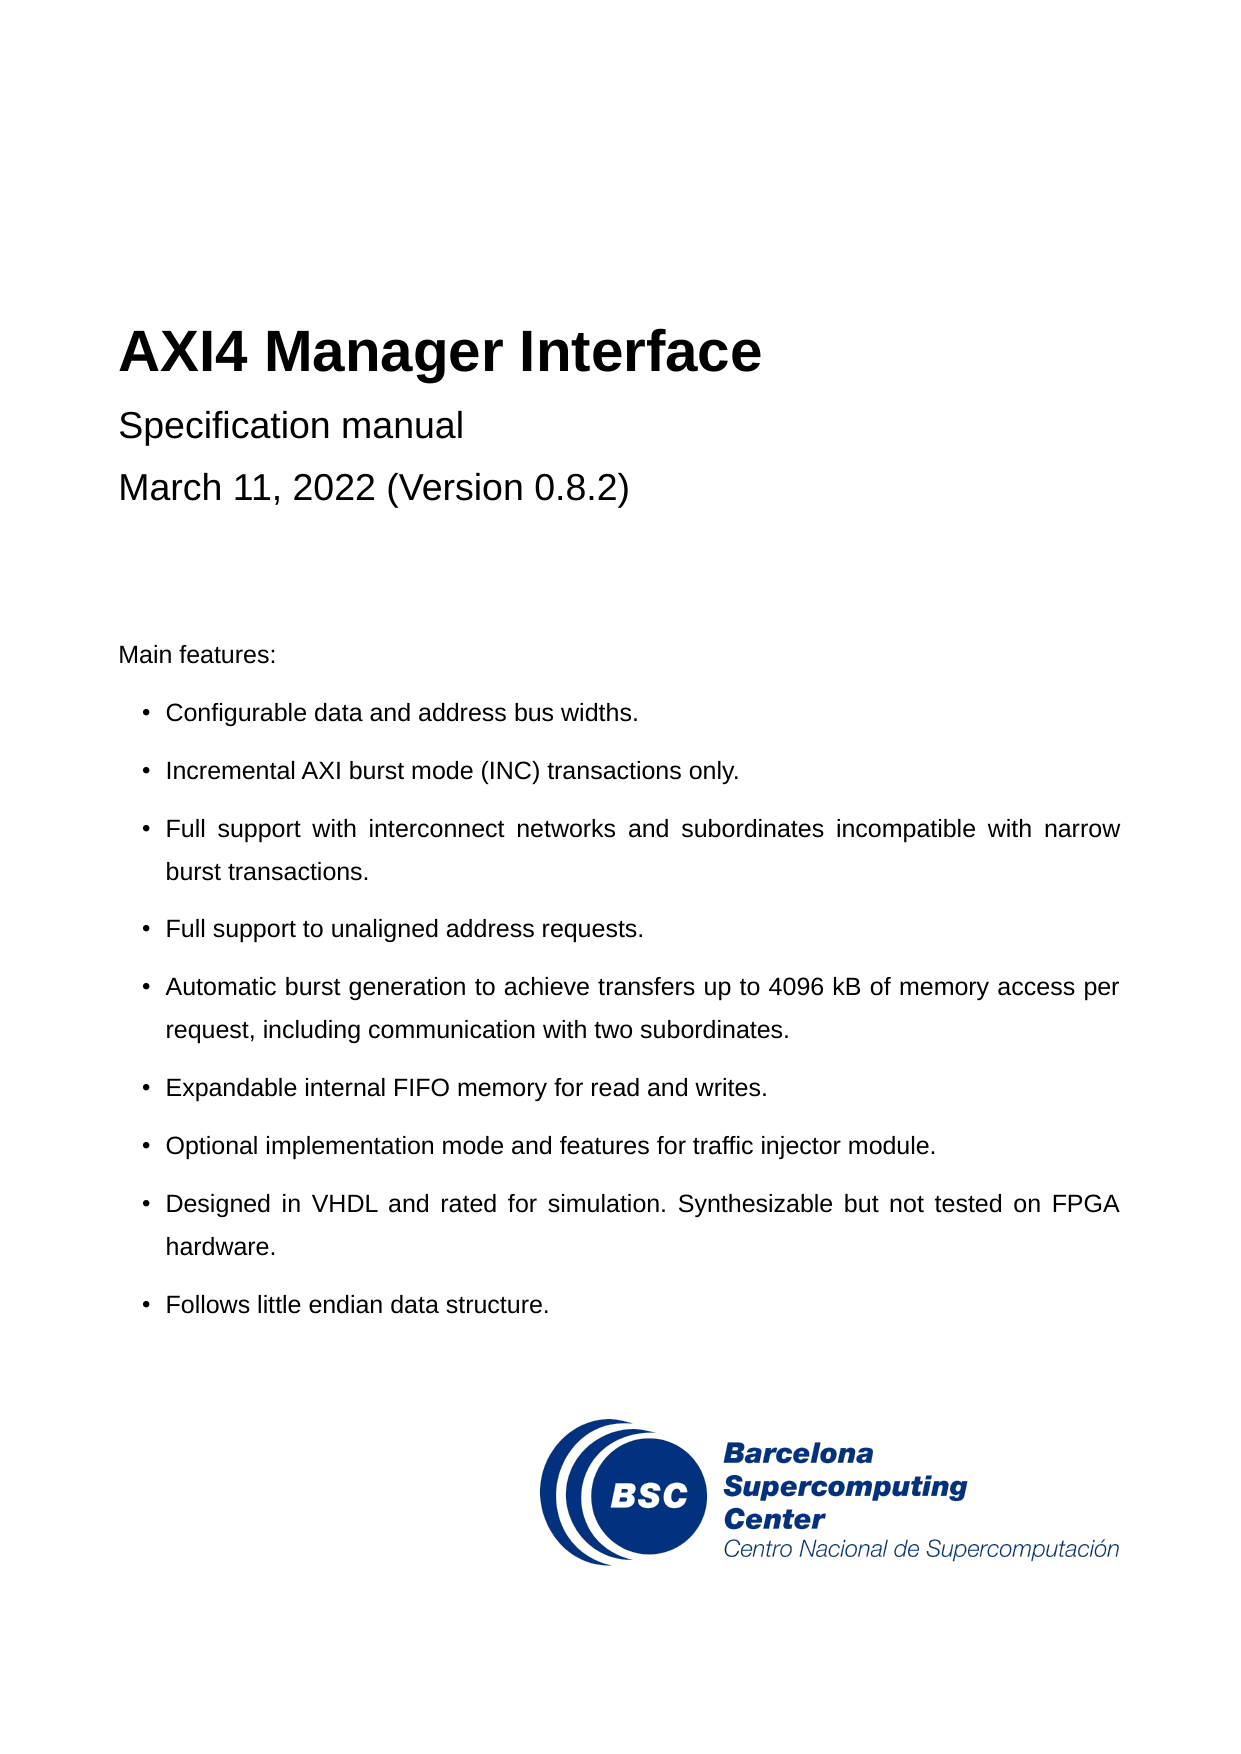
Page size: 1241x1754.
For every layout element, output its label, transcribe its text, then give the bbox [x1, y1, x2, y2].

list Optional implementation mode and features for traffic injector module. [142, 1131, 1122, 1160]
list Incremental AXI burst mode (INC) transactions only. [142, 756, 1122, 784]
list Configurable data and address bus widths. [142, 698, 1122, 727]
title AXI4 Manager Interface [118, 317, 1122, 384]
list Follows little endian data structure. [142, 1290, 1122, 1319]
list Full support to unaligned address requests. [142, 914, 1122, 943]
list Full support with interconnect networks and subordinates incompatible with narrow burst transactions. [142, 813, 1122, 886]
subtitle Specification manual [118, 403, 1122, 446]
list Automatic burst generation to achieve transfers up to 4096 kB of memory access per request, including communication with two subordinates. [142, 972, 1122, 1044]
subtitle March 11, 2022 (Version 0.8.2) [118, 465, 1122, 508]
text Main features: [118, 640, 1122, 669]
picture [536, 1412, 1123, 1570]
list Expandable internal FIFO memory for read and writes. [142, 1073, 1122, 1102]
list Designed in VHDL and rated for simulation. Synthesizable but not tested on FPGA hardware. [142, 1189, 1122, 1261]
